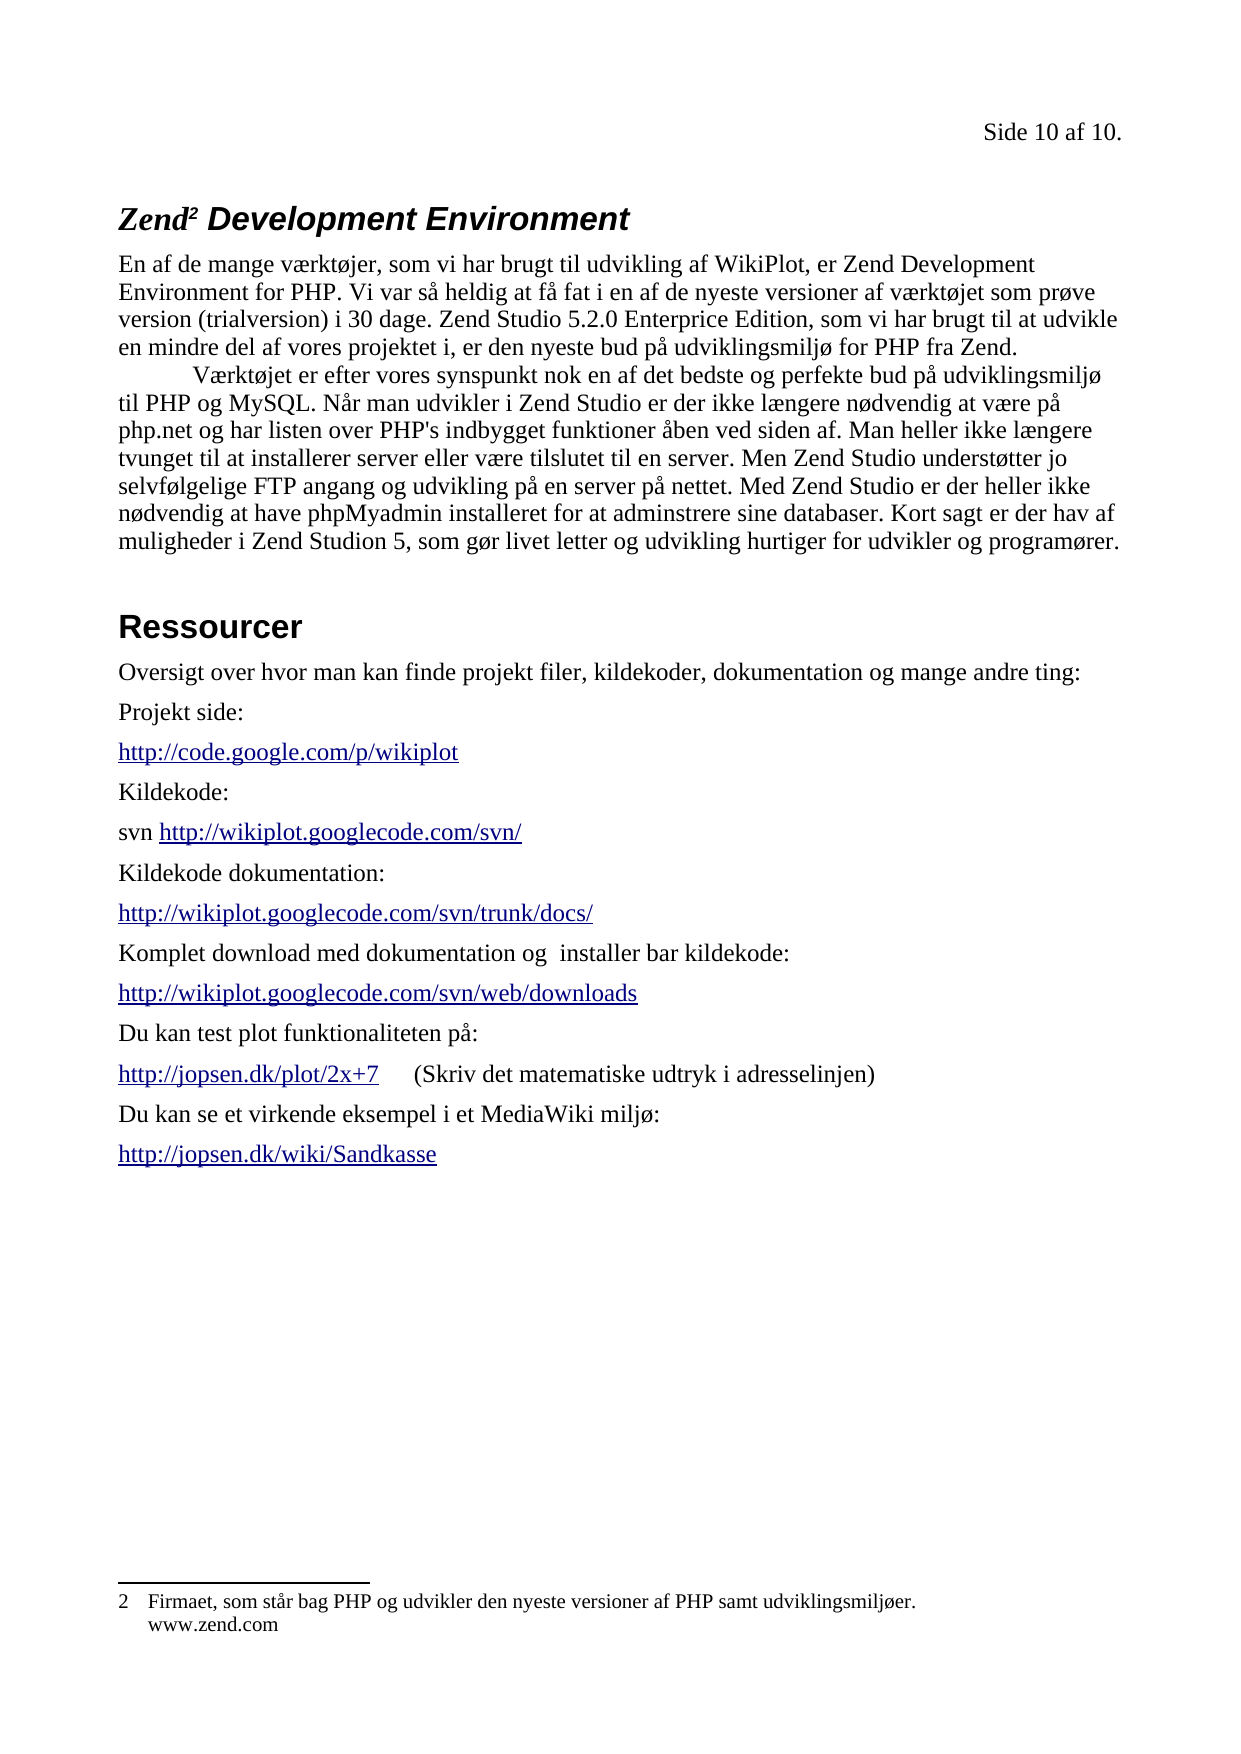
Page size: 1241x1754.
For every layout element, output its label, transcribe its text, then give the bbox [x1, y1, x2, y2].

text Værktøjet er efter vores synspunkt nok en af det bedste og perfekte bud på udviklingsmiljø til PHP og MySQL. Når man udvikler i Zend Studio er der ikke længere nødvendig at være på php.net og har listen over PHP's indbygget funktioner åben ved siden af. Man heller ikke længere tvunget til at installerer server eller være tilslutet til en server. Men Zend Studio understøtter jo selvfølgelige FTP angang og udvikling på en server på nettet. Med Zend Studio er der heller ikke nødvendig at have phpMyadmin installeret for at adminstrere sine databaser. Kort sagt er der hav af muligheder i Zend Studion 5, som gør livet letter og udvikling hurtiger for udvikler og programører. [118, 361, 1122, 555]
text Kildekode dokumentation: [118, 859, 1122, 886]
text http://jopsen.dk/wiki/Sandkasse [118, 1140, 1122, 1168]
text Firmaet, som står bag PHP og udvikler den nyeste versioner af PHP samt udviklingsmiljøer. [118, 1589, 1122, 1613]
text Komplet download med dokumentation og installer bar kildekode: [118, 939, 1122, 967]
text Oversigt over hvor man kan finde projekt filer, kildekoder, dokumentation og mange andre ting: [118, 658, 1122, 685]
text www.zend.com [118, 1613, 1122, 1636]
text Du kan test plot funktionaliteten på: [118, 1019, 1122, 1047]
subtitle Zend Development Environment [118, 200, 1122, 238]
text svn http://wikiplot.googlecode.com/svn/ [118, 818, 1122, 846]
text http://code.google.com/p/wikiplot [118, 738, 1122, 766]
text http://wikiplot.googlecode.com/svn/web/downloads [118, 979, 1122, 1007]
text Projekt side: [118, 698, 1122, 726]
text Du kan se et virkende eksempel i et MediaWiki miljø: [118, 1100, 1122, 1128]
text En af de mange værktøjer, som vi har brugt til udvikling af WikiPlot, er Zend Development Environment for PHP. Vi var så heldig at få fat i en af de nyeste versioner af værktøjet som prøve version (trialversion) i 30 dage. Zend Studio 5.2.0 Enterprice Edition, som vi har brugt til at udvikle en mindre del af vores projektet i, er den nyeste bud på udviklingsmiljø for PHP fra Zend. [118, 250, 1122, 361]
text Kildekode: [118, 778, 1122, 806]
subtitle Ressourcer [118, 608, 1122, 645]
text http://jopsen.dk/plot/2x+7 (Skriv det matematiske udtryk i adresselinjen) [118, 1060, 1122, 1087]
text http://wikiplot.googlecode.com/svn/trunk/docs/ [118, 899, 1122, 927]
